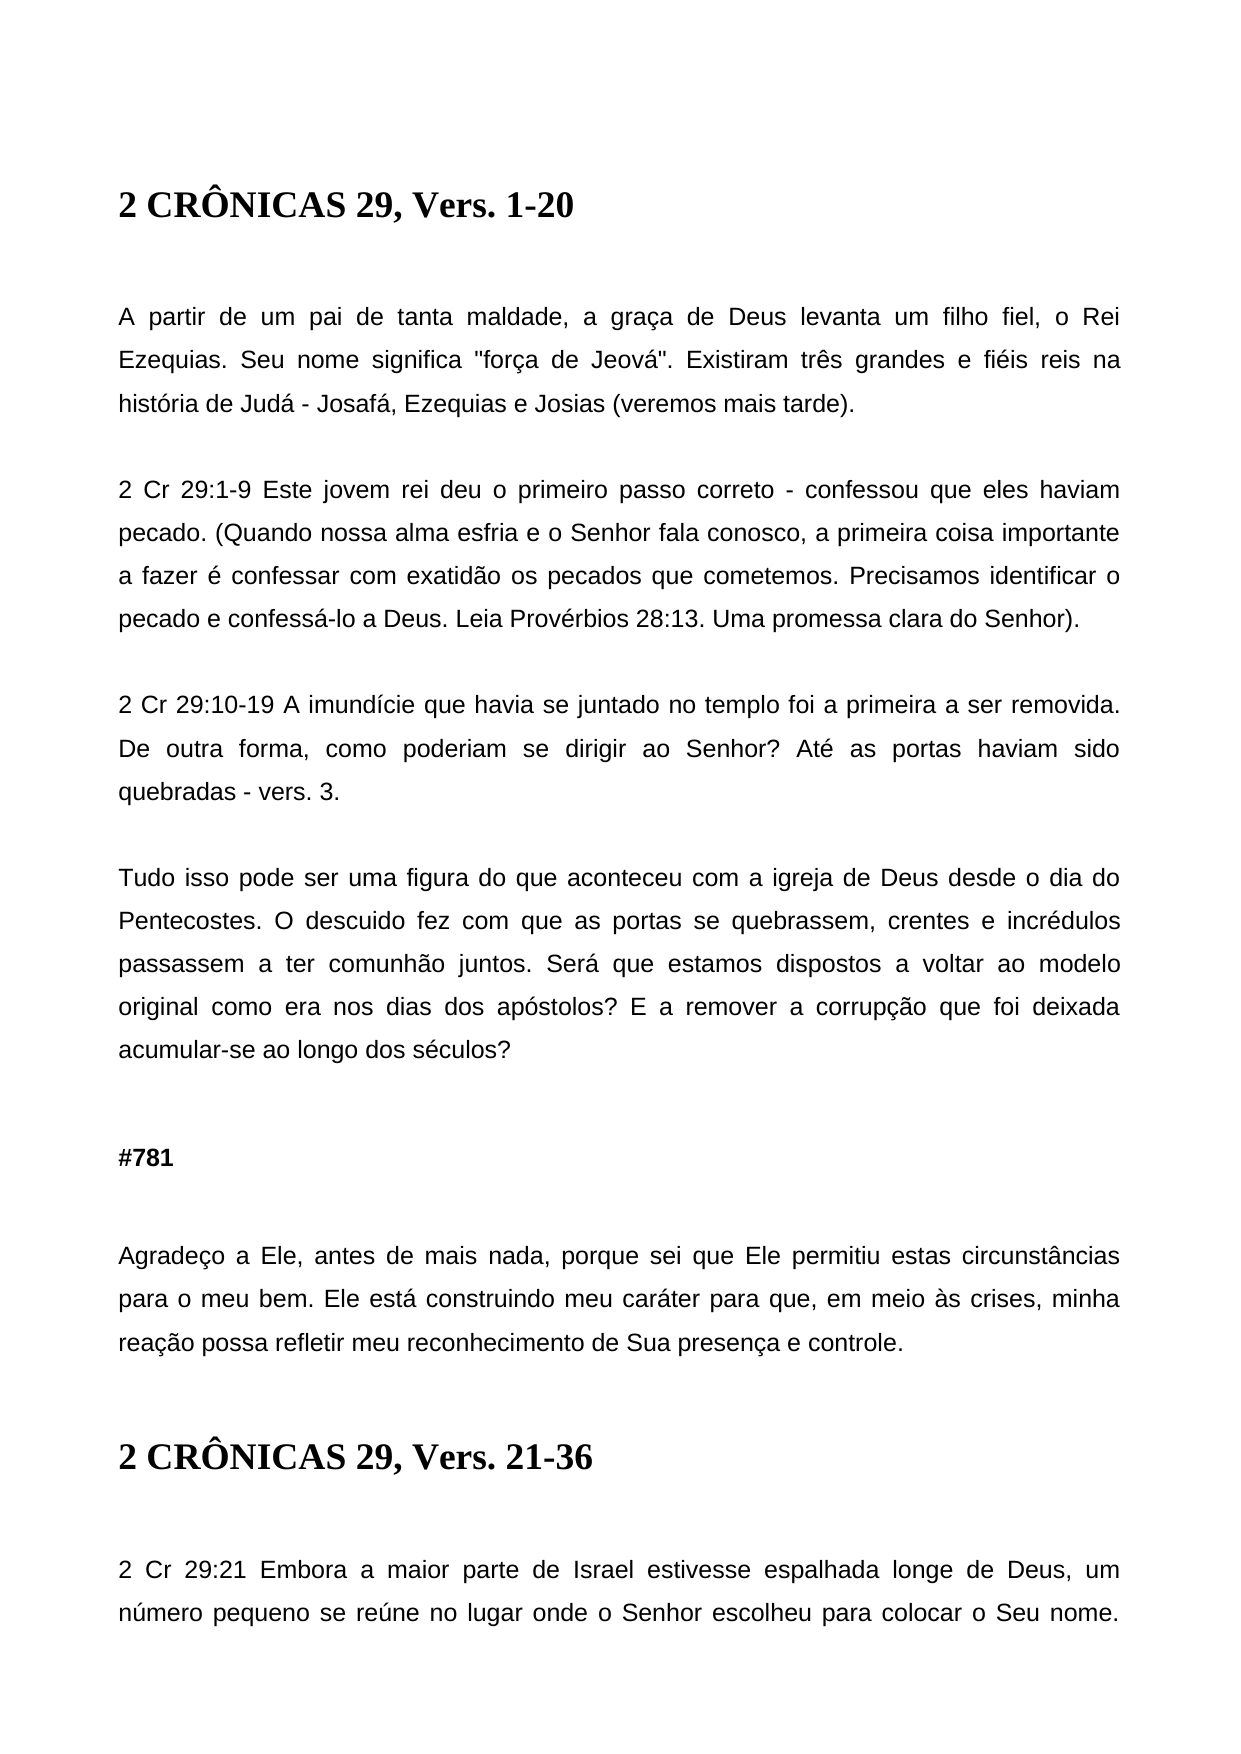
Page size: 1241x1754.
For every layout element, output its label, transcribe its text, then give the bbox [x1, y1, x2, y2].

subtitle 2 CRÔNICAS 29, Vers. 1-20 [118, 182, 1122, 225]
subtitle #781 [118, 1143, 1122, 1171]
text 2 Cr 29:21 Embora a maior parte de Israel estivesse espalhada longe de Deus, um número pequeno se reúne no lugar onde o Senhor escolheu para colocar o Seu nome. [118, 1555, 1122, 1627]
text Tudo isso pode ser uma figura do que aconteceu com a igreja de Deus desde o dia do Pentecostes. O descuido fez com que as portas se quebrassem, crentes e incrédulos passassem a ter comunhão juntos. Será que estamos dispostos a voltar ao modelo original como era nos dias dos apóstolos? E a remover a corrupção que foi deixada acumular-se ao longo dos séculos? [118, 863, 1122, 1064]
subtitle 2 CRÔNICAS 29, Vers. 21-36 [118, 1435, 1122, 1478]
text 2 Cr 29:1-9 Este jovem rei deu o primeiro passo correto - confessou que eles haviam pecado. (Quando nossa alma esfria e o Senhor fala conosco, a primeira coisa importante a fazer é confessar com exatidão os pecados que cometemos. Precisamos identificar o pecado e confessá-lo a Deus. Leia Provérbios 28:13. Uma promessa clara do Senhor). [118, 475, 1122, 633]
text 2 Cr 29:10-19 A imundície que havia se juntado no templo foi a primeira a ser removida. De outra forma, como poderiam se dirigir ao Senhor? Até as portas haviam sido quebradas - vers. 3. [118, 691, 1122, 806]
text A partir de um pai de tanta maldade, a graça de Deus levanta um filho fiel, o Rei Ezequias. Seu nome significa "força de Jeová". Existiram três grandes e fiéis reis na história de Judá - Josafá, Ezequias e Josias (veremos mais tarde). [118, 302, 1122, 417]
text Agradeço a Ele, antes de mais nada, porque sei que Ele permitiu estas circunstâncias para o meu bem. Ele está construindo meu caráter para que, em meio às crises, minha reação possa refletir meu reconhecimento de Sua presença e controle. [118, 1241, 1122, 1356]
